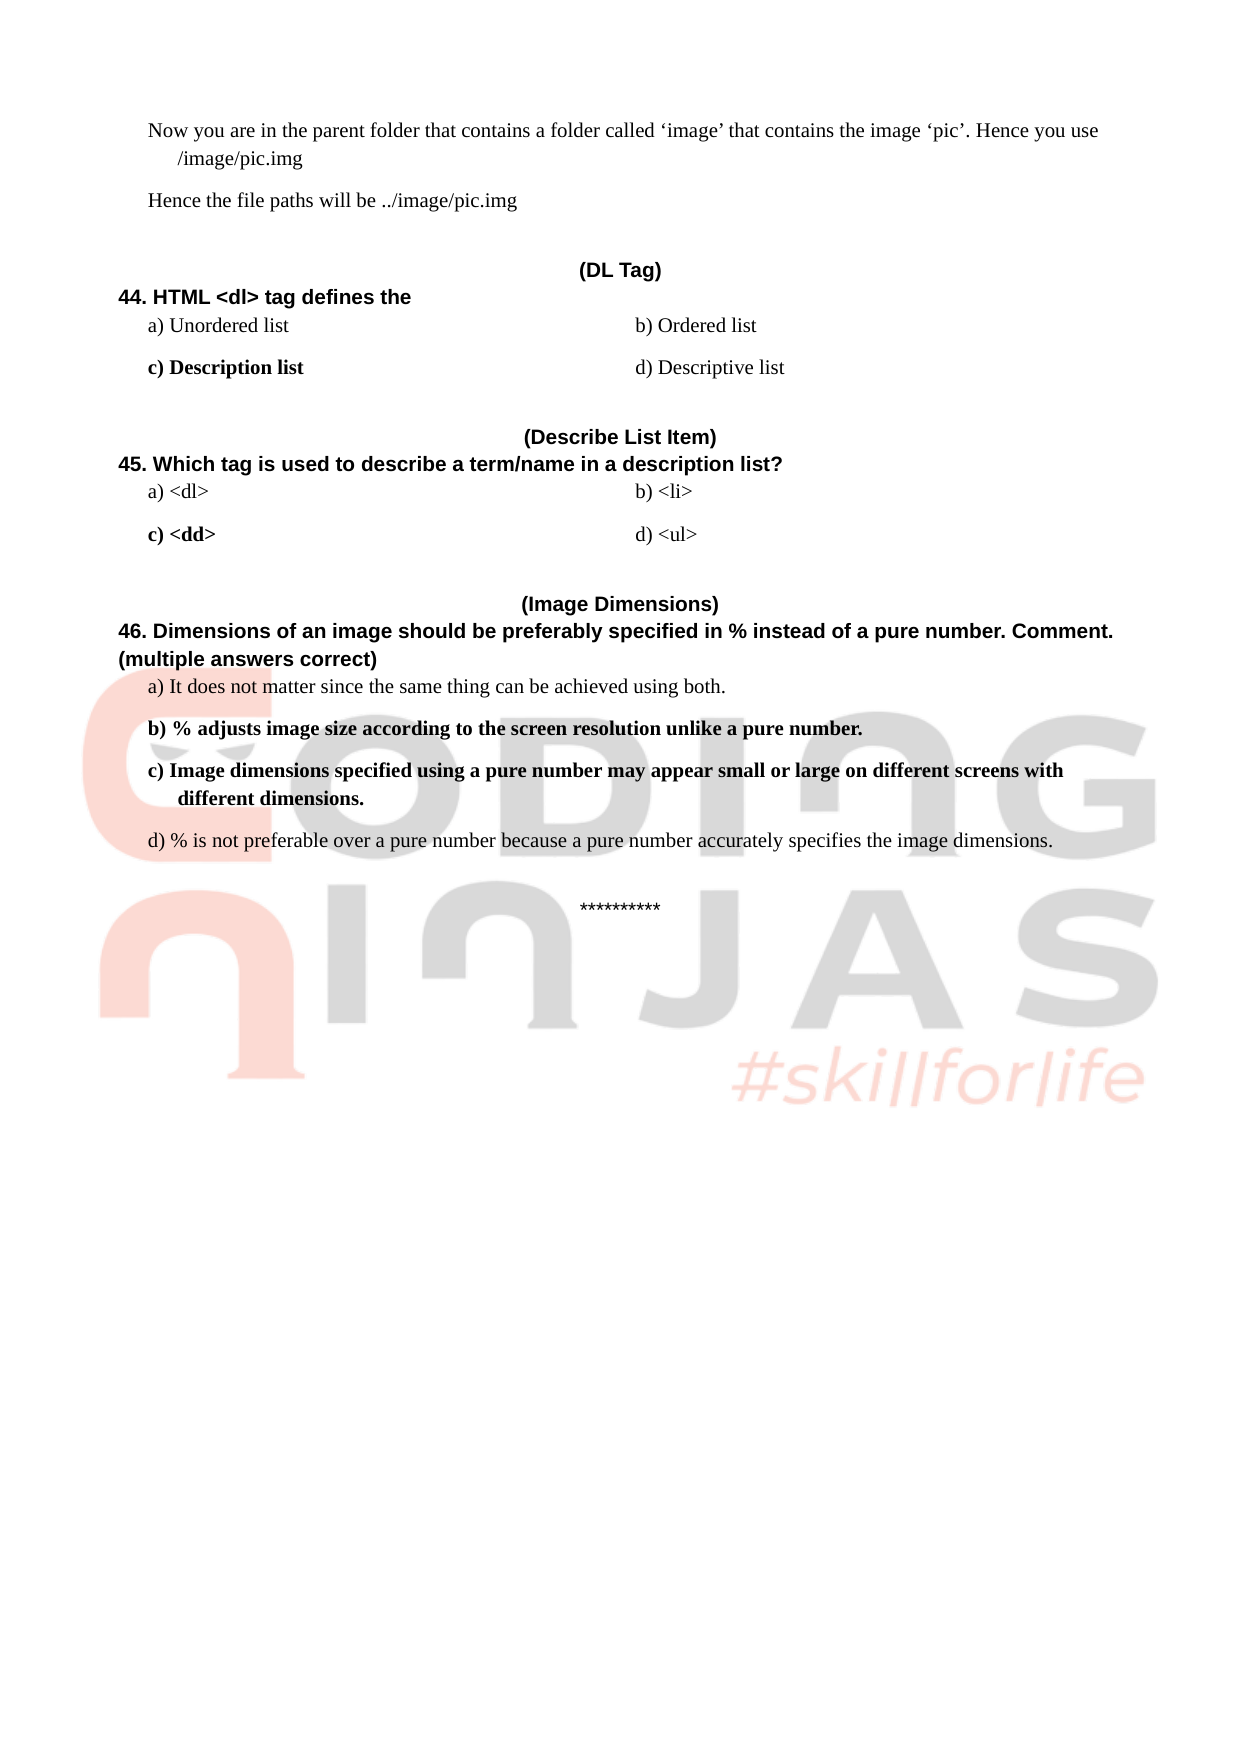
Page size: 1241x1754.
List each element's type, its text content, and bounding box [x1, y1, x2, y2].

text 44. HTML <dl> tag defines the [118, 285, 1122, 309]
text (Image Dimensions) [118, 591, 1122, 615]
text b) % adjusts image size according to the screen resolution unlike a pure number. [148, 716, 1122, 740]
text 45. Which tag is used to describe a term/name in a description list? [118, 452, 1122, 476]
text d) % is not preferable over a pure number because a pure number accurately specifies the image dimensions. [148, 828, 1122, 852]
text a) It does not matter since the same thing can be achieved using both. [148, 674, 1122, 698]
text a) Unordered list b) Ordered list [148, 313, 1122, 337]
text c) Image dimensions specified using a pure number may appear small or large on different screens with different dimensions. [148, 758, 1122, 810]
text c) <dd> d) <ul> [148, 522, 1122, 546]
text a) <dl> b) <li> [148, 479, 1122, 503]
text ********** [118, 898, 1122, 922]
text (Describe List Item) [118, 424, 1122, 448]
text Hence the file paths will be ../image/pic.img [148, 188, 1122, 212]
text Now you are in the parent folder that contains a folder called ‘image’ that contains the image ‘pic’. Hence you use /image/pic.img [148, 118, 1122, 170]
text 46. Dimensions of an image should be preferably specified in % instead of a pure number. Comment. (multiple answers correct) [118, 619, 1122, 670]
text (DL Tag) [118, 258, 1122, 282]
text c) Description list d) Descriptive list [148, 355, 1122, 379]
